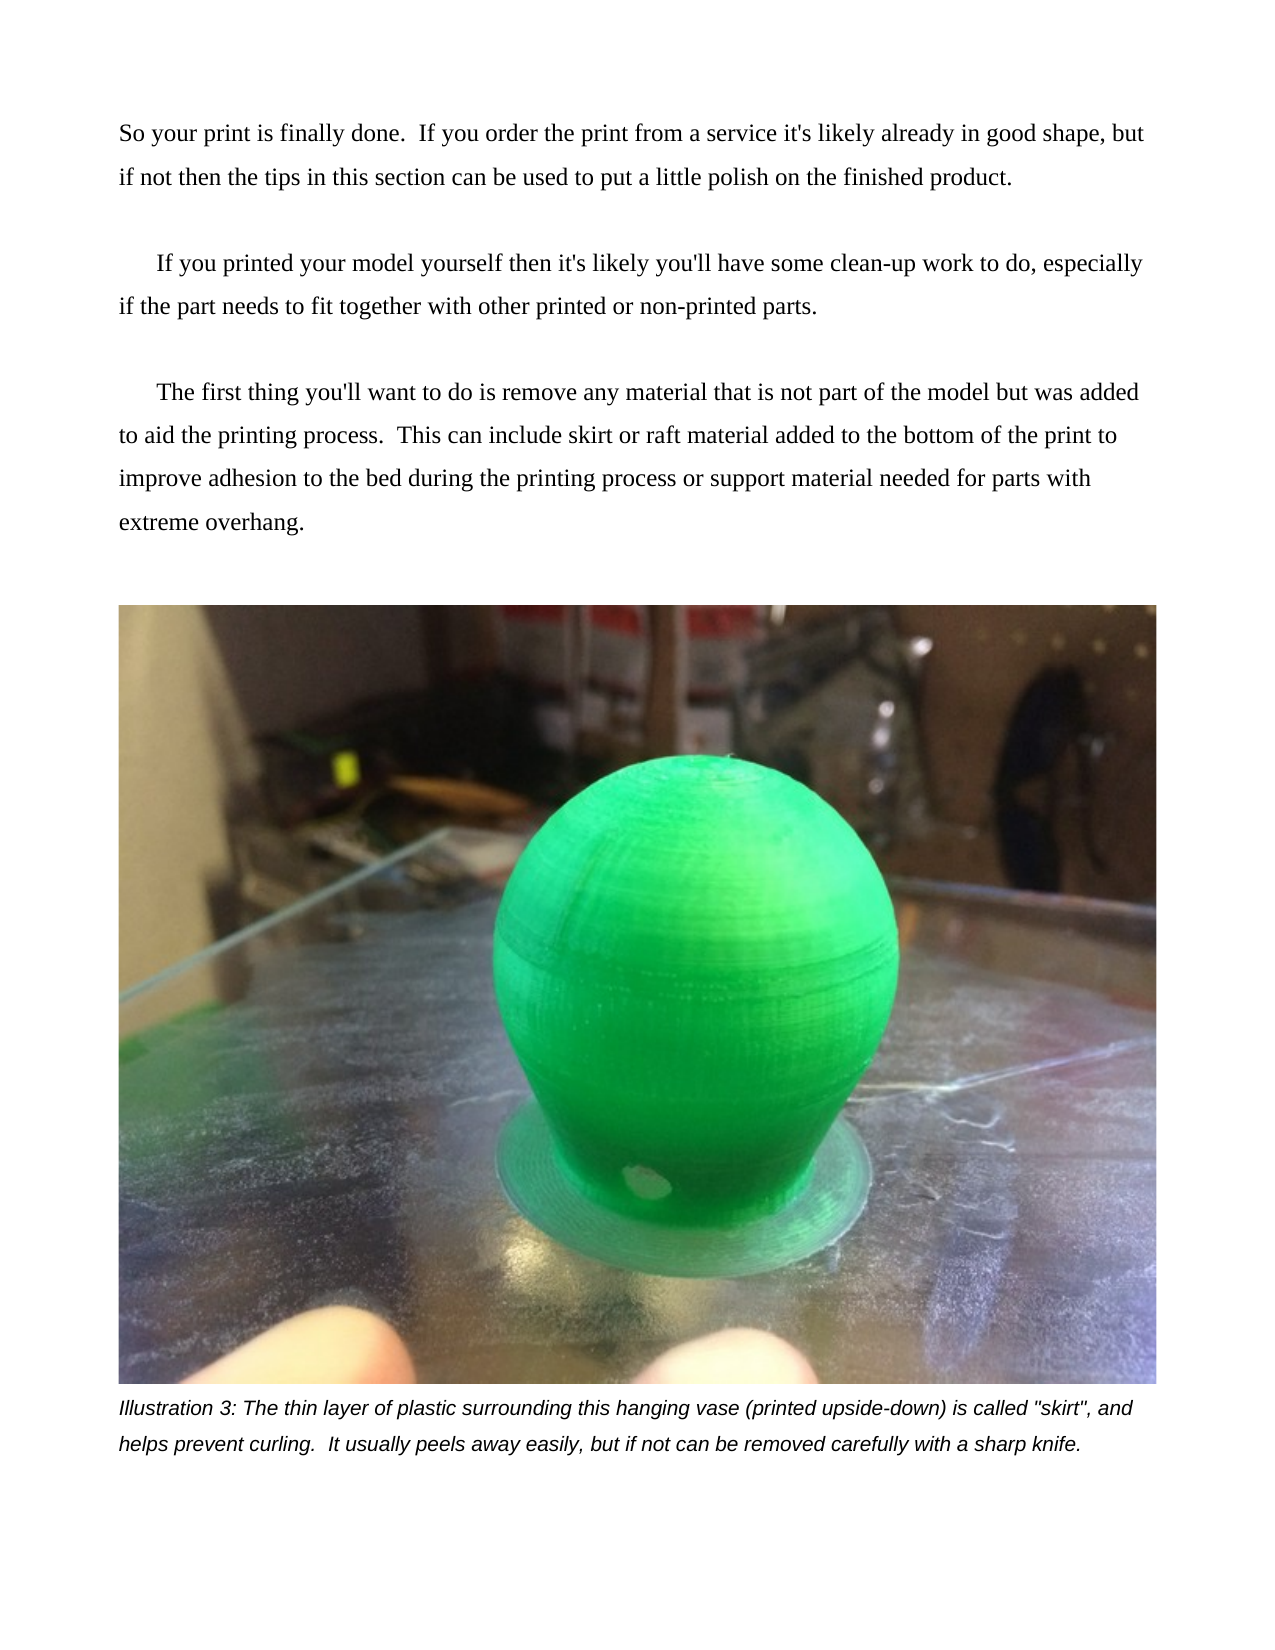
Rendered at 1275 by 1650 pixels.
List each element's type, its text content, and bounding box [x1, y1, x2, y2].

text If you printed your model yourself then it's likely you'll have some clean-up work to do, especially if the part needs to fit together with other printed or non-printed parts. [118, 248, 1156, 320]
text The first thing you'll want to do is remove any material that is not part of the model but was added to aid the printing process. This can include skirt or raft material added to the bottom of the print to improve adhesion to the bed during the printing process or support material needed for parts with extreme overhang. [118, 377, 1156, 535]
text So your print is finally done. If you order the print from a service it's likely already in good shape, but if not then the tips in this section can be used to put a little polish on the finished product. [118, 118, 1156, 190]
picture [118, 605, 1157, 1384]
text Illustration 3: The thin layer of plastic surrounding this hanging vase (printed upside-down) is called "skirt", and helps prevent curling. It usually peels away easily, but if not can be removed carefully with a sharp knife. [118, 1384, 1156, 1456]
